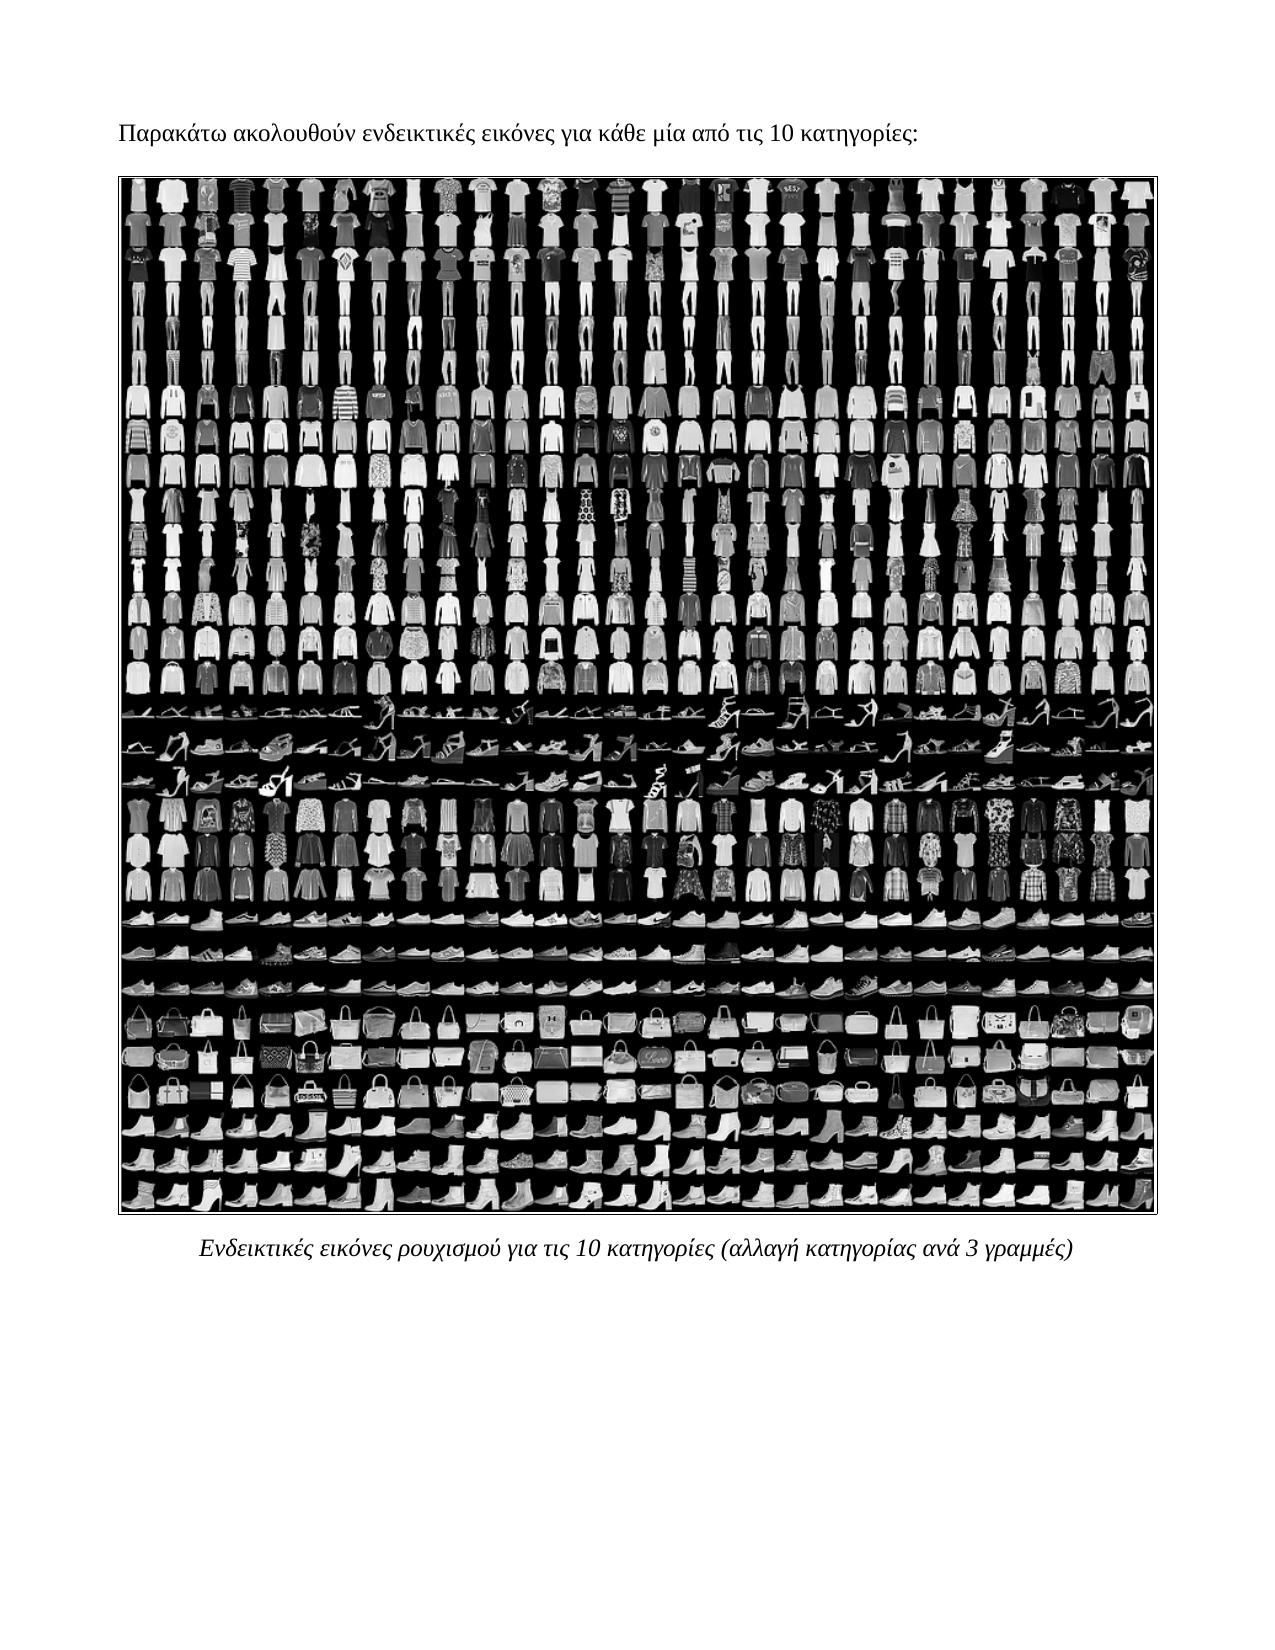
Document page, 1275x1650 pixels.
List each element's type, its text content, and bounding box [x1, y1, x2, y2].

picture [121, 178, 1154, 1212]
text Ενδεικτικές εικόνες ρουχισμού για τις 10 κατηγορίες (αλλαγή κατηγορίας ανά 3 γραμμές) [118, 1233, 1157, 1262]
text Παρακάτω ακολουθούν ενδεικτικές εικόνες για κάθε μία από τις 10 κατηγορίες: [118, 118, 1157, 147]
